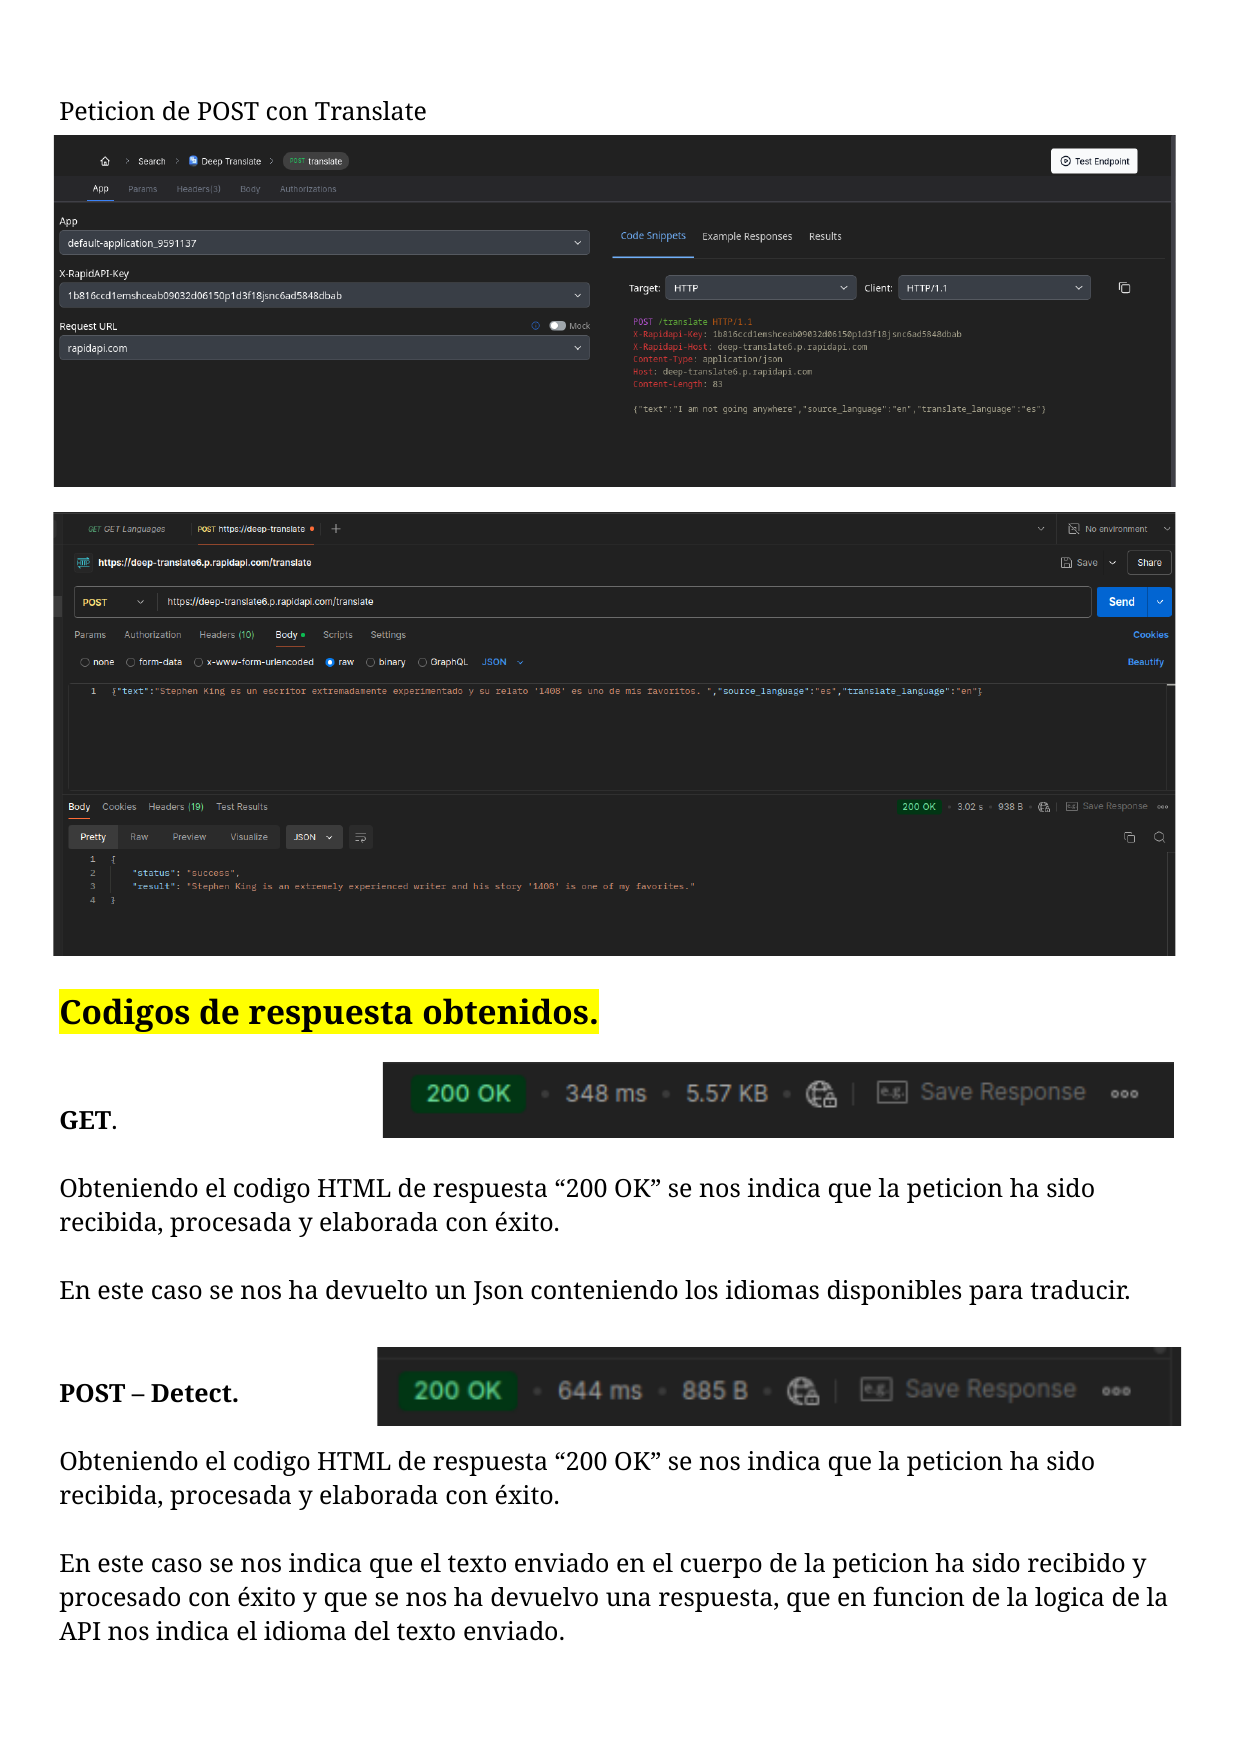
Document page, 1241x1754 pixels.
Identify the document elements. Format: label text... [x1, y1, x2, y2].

text POST – Detect. [59, 1375, 377, 1409]
picture [53, 135, 1176, 487]
text GET. [59, 1103, 1181, 1137]
picture [377, 1347, 1182, 1426]
picture [53, 512, 1176, 956]
text Obteniendo el codigo HTML de respuesta “200 OK” se nos indica que la peticion ha sido recibida, procesada y elaborada con éxito. [59, 1171, 1181, 1239]
text En este caso se nos indica que el texto enviado en el cuerpo de la peticion ha sido recibido y procesado con éxito y que se nos ha devuelvo una respuesta, que en funcion de la logica de la API nos indica el idioma del texto enviado. [59, 1546, 1181, 1648]
text En este caso se nos ha devuelto un Json conteniendo los idiomas disponibles para traducir. [59, 1273, 1181, 1307]
picture [1144, 1062, 1174, 1123]
text Peticion de POST con Translate [59, 93, 1181, 127]
text Codigos de respuesta obtenidos. [59, 989, 1181, 1034]
text Obteniendo el codigo HTML de respuesta “200 OK” se nos indica que la peticion ha sido recibida, procesada y elaborada con éxito. [59, 1443, 1181, 1511]
